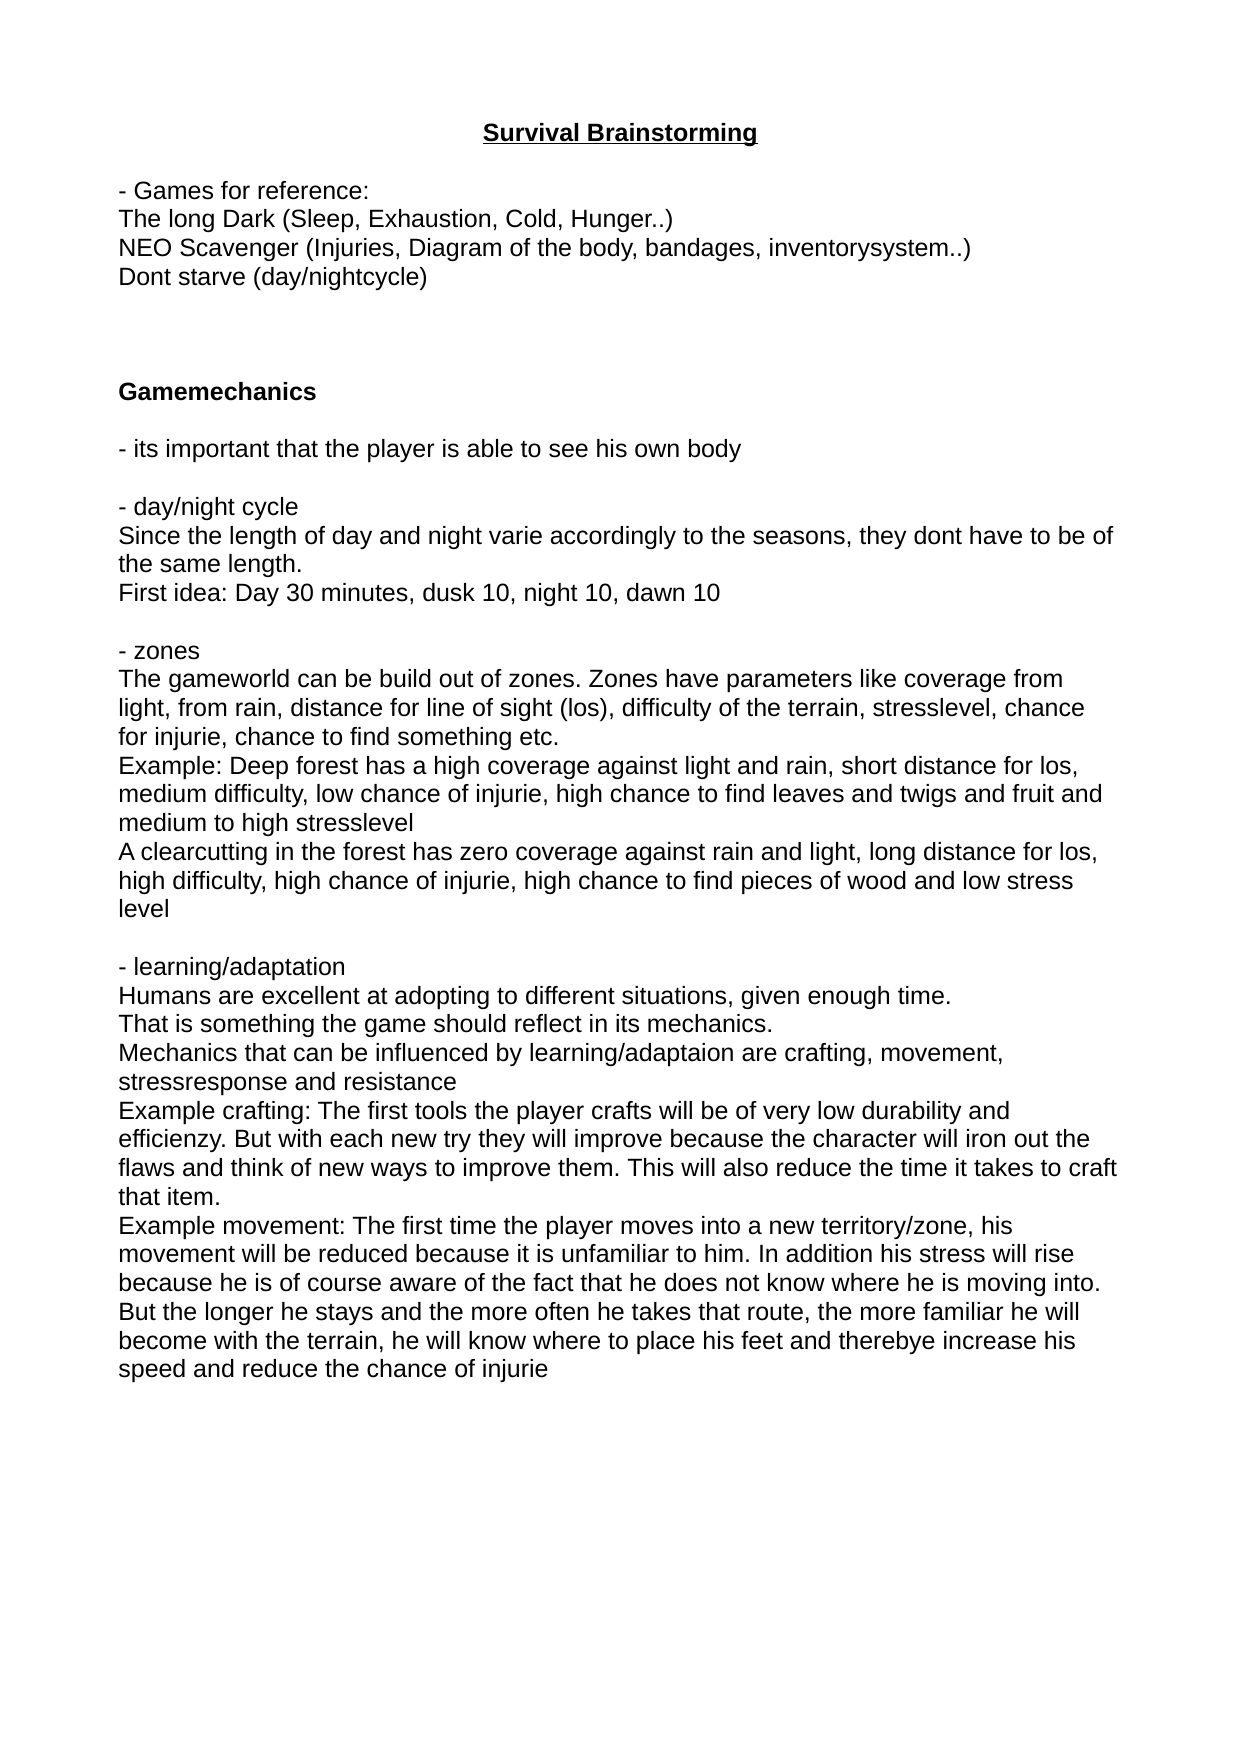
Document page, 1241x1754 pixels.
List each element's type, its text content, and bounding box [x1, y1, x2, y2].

text Dont starve (day/nightcycle) [118, 262, 1122, 291]
text Mechanics that can be influenced by learning/adaptaion are crafting, movement, stressresponse and resistance [118, 1038, 1122, 1096]
text A clearcutting in the forest has zero coverage against rain and light, long distance for los, high difficulty, high chance of injurie, high chance to find pieces of wood and low stress level [118, 837, 1122, 923]
text - its important that the player is able to see his own body [118, 434, 1122, 463]
text Humans are excellent at adopting to different situations, given enough time. [118, 981, 1122, 1009]
text Example crafting: The first tools the player crafts will be of very low durability and efficienzy. But with each new try they will improve because the character will iron out the flaws and think of new ways to improve them. This will also reduce the time it takes to craft that item. [118, 1096, 1122, 1211]
text The long Dark (Sleep, Exhaustion, Cold, Hunger..) [118, 204, 1122, 233]
text - zones [118, 636, 1122, 664]
text Gamemechanics [118, 377, 1122, 406]
text - day/night cycle [118, 492, 1122, 521]
text That is something the game should reflect in its mechanics. [118, 1009, 1122, 1038]
text NEO Scavenger (Injuries, Diagram of the body, bandages, inventorysystem..) [118, 233, 1122, 262]
text Example: Deep forest has a high coverage against light and rain, short distance for los, medium difficulty, low chance of injurie, high chance to find leaves and twigs and fruit and medium to high stresslevel [118, 751, 1122, 837]
text Example movement: The first time the player moves into a new territory/zone, his movement will be reduced because it is unfamiliar to him. In addition his stress will rise because he is of course aware of the fact that he does not know where he is moving into. [118, 1211, 1122, 1297]
text But the longer he stays and the more often he takes that route, the more familiar he will become with the terrain, he will know where to place his feet and therebye increase his speed and reduce the chance of injurie [118, 1297, 1122, 1383]
text Since the length of day and night varie accordingly to the seasons, they dont have to be of the same length. [118, 521, 1122, 578]
text First idea: Day 30 minutes, dusk 10, night 10, dawn 10 [118, 578, 1122, 607]
text - learning/adaptation [118, 952, 1122, 981]
text The gameworld can be build out of zones. Zones have parameters like coverage from light, from rain, distance for line of sight (los), difficulty of the terrain, stresslevel, chance for injurie, chance to find something etc. [118, 664, 1122, 751]
text Survival Brainstorming [118, 118, 1122, 147]
text - Games for reference: [118, 176, 1122, 204]
